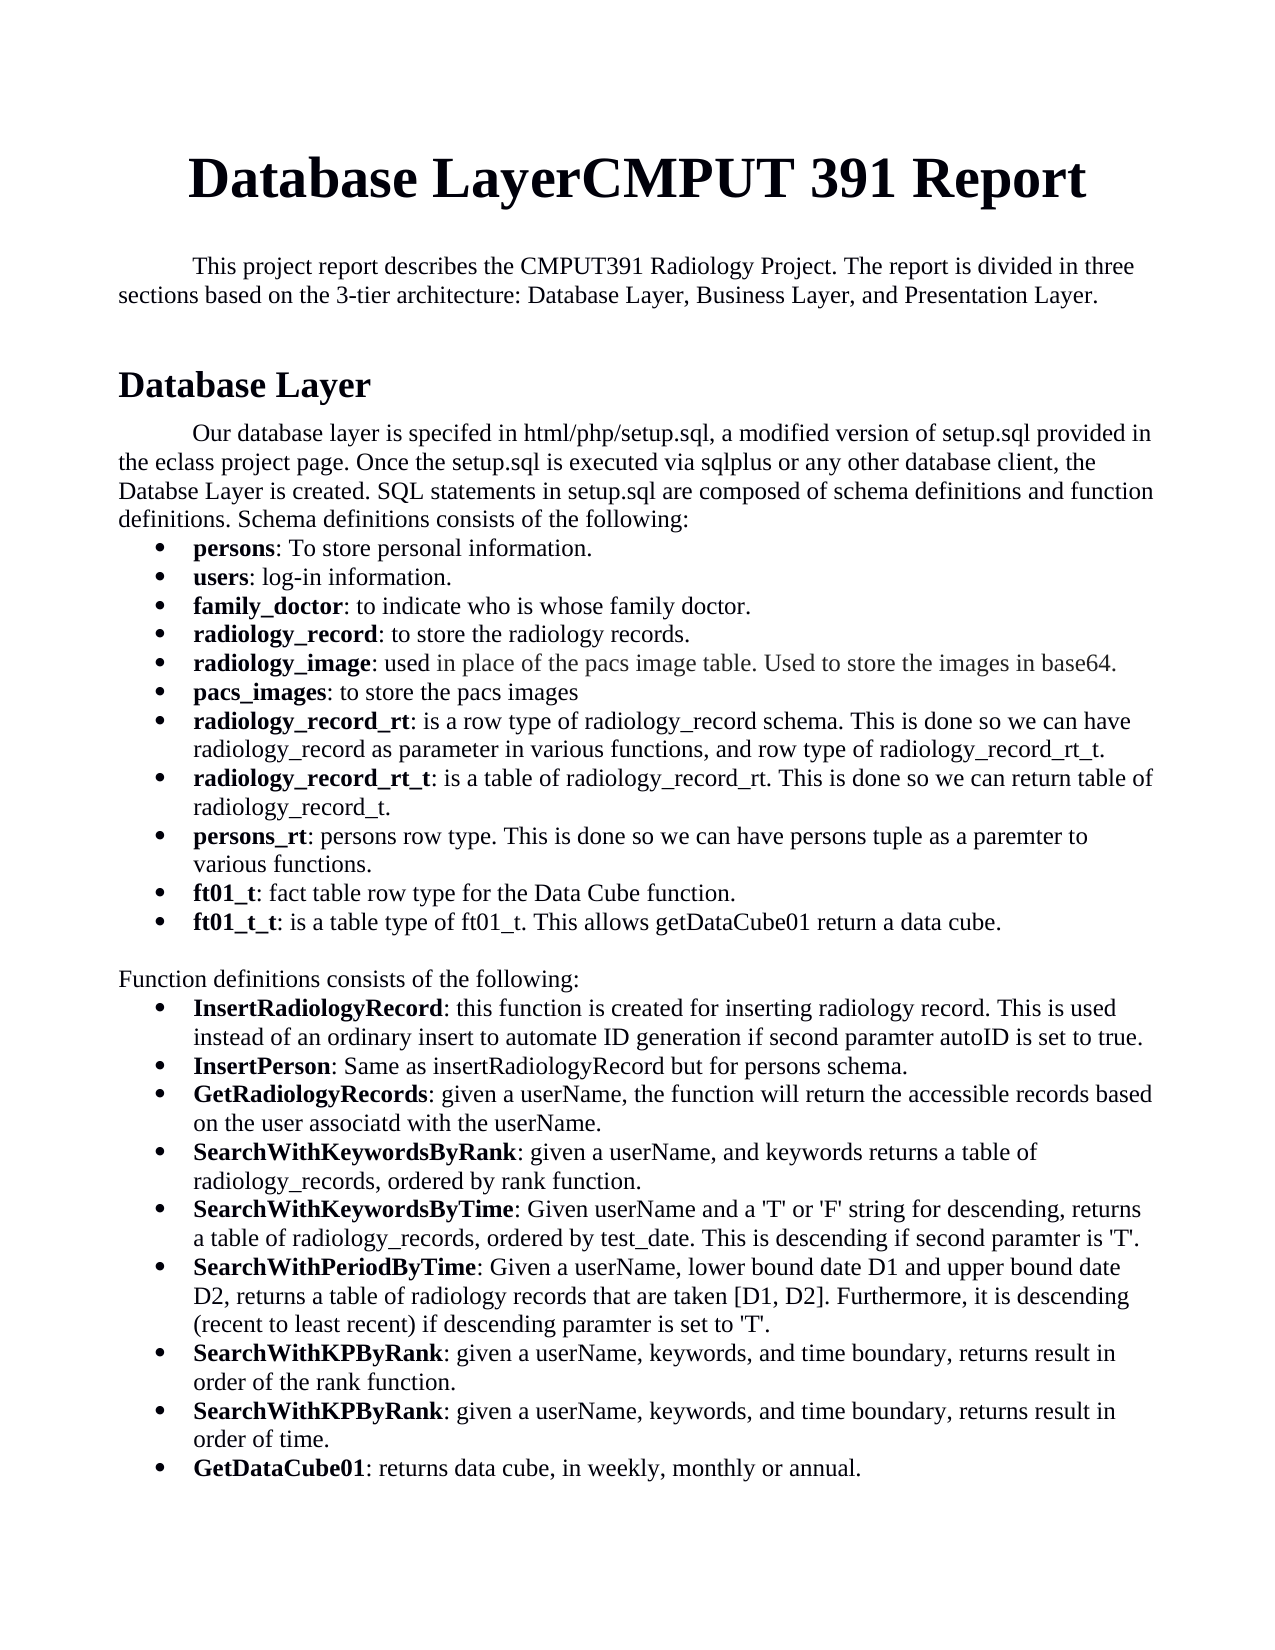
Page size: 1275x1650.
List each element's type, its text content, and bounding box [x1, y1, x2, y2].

list InsertRadiologyRecord: this function is created for inserting radiology record. This is used instead of an ordinary insert to automate ID generation if second paramter autoID is set to true. [156, 993, 1157, 1051]
list users: log-in information. [156, 562, 1157, 591]
list family_doctor: to indicate who is whose family doctor. [156, 591, 1157, 619]
list radiology_image: used in place of the pacs image table. Used to store the images in base64. [156, 648, 1157, 677]
list SearchWithKPByRank: given a userName, keywords, and time boundary, returns result in order of time. [156, 1396, 1157, 1453]
text This project report describes the CMPUT391 Radiology Project. The report is divided in three sections based on the 3-tier architecture: Database Layer, Business Layer, and Presentation Layer. [118, 251, 1157, 309]
list GetRadiologyRecords: given a userName, the function will return the accessible records based on the user associatd with the userName. [156, 1079, 1157, 1137]
list SearchWithPeriodByTime: Given a userName, lower bound date D1 and upper bound date D2, returns a table of radiology records that are taken [D1, D2]. Furthermore, it is descending (recent to least recent) if descending paramter is set to 'T'. [156, 1252, 1157, 1338]
text Function definitions consists of the following: [118, 964, 1157, 993]
list radiology_record: to store the radiology records. [156, 619, 1157, 648]
title Database LayerCMPUT 391 Report [118, 143, 1157, 210]
list SearchWithKeywordsByTime: Given userName and a 'T' or 'F' string for descending, returns a table of radiology_records, ordered by test_date. This is descending if second paramter is 'T'. [156, 1194, 1157, 1252]
list persons_rt: persons row type. This is done so we can have persons tuple as a paremter to various functions. [156, 821, 1157, 878]
text Our database layer is specifed in html/php/setup.sql, a modified version of setup.sql provided in the eclass project page. Once the setup.sql is executed via sqlplus or any other database client, the Databse Layer is created. SQL statements in setup.sql are composed of schema definitions and function definitions. Schema definitions consists of the following: [118, 418, 1157, 533]
list radiology_record_rt: is a row type of radiology_record schema. This is done so we can have radiology_record as parameter in various functions, and row type of radiology_record_rt_t. [156, 706, 1157, 763]
list SearchWithKeywordsByRank: given a userName, and keywords returns a table of radiology_records, ordered by rank function. [156, 1137, 1157, 1194]
list pacs_images: to store the pacs images [156, 677, 1157, 706]
list InsertPerson: Same as insertRadiologyRecord but for persons schema. [156, 1051, 1157, 1079]
list persons: To store personal information. [156, 533, 1157, 562]
list ft01_t_t: is a table type of ft01_t. This allows getDataCube01 return a data cube. [156, 907, 1157, 936]
list SearchWithKPByRank: given a userName, keywords, and time boundary, returns result in order of the rank function. [156, 1338, 1157, 1396]
list ft01_t: fact table row type for the Data Cube function. [156, 878, 1157, 907]
subtitle Database Layer [118, 363, 1157, 406]
list radiology_record_rt_t: is a table of radiology_record_rt. This is done so we can return table of radiology_record_t. [156, 763, 1157, 821]
list GetDataCube01: returns data cube, in weekly, monthly or annual. [156, 1453, 1157, 1482]
